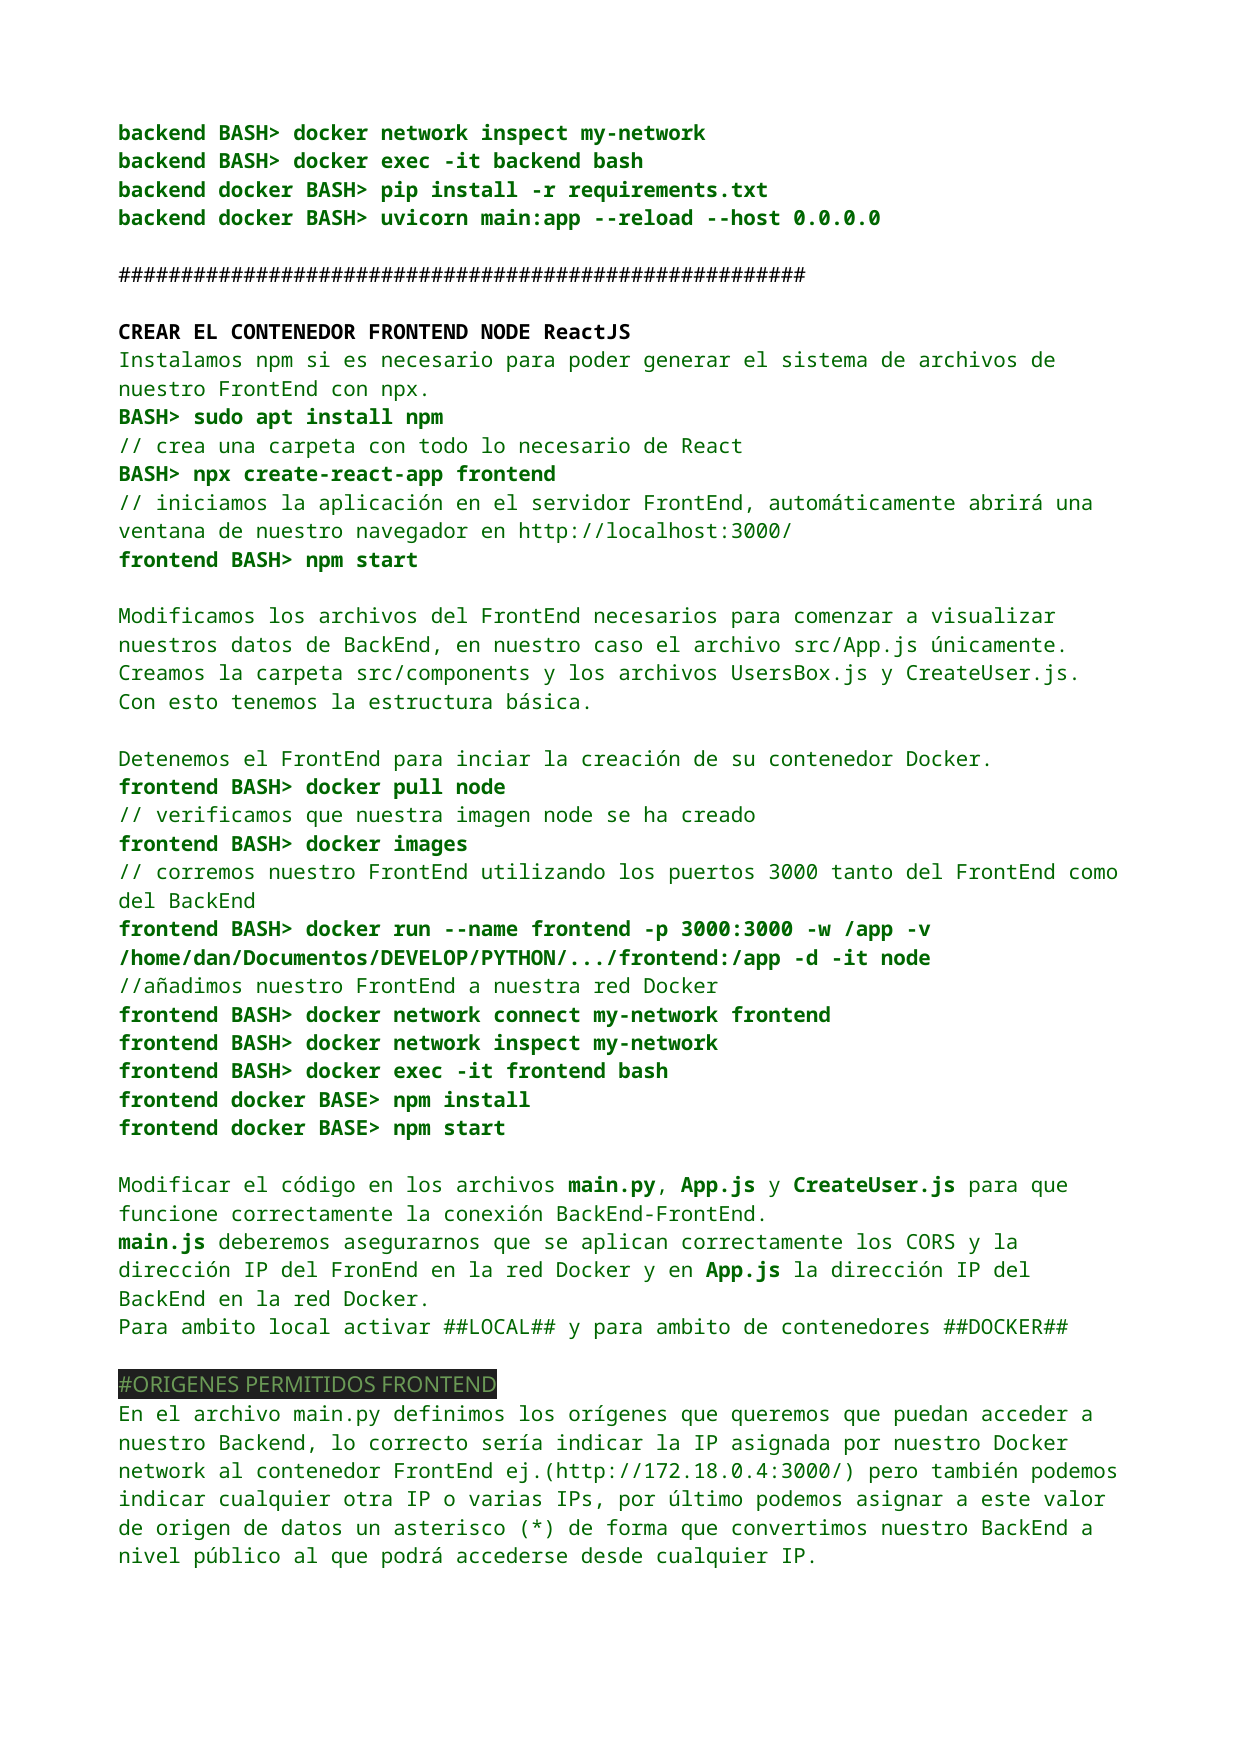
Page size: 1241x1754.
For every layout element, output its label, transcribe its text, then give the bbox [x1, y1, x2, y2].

text backend docker BASH> uvicorn main:app --reload --host 0.0.0.0 [118, 203, 1122, 232]
text En el archivo main.py definimos los orígenes que queremos que puedan acceder a nuestro Backend, lo correcto sería indicar la IP asignada por nuestro Docker network al contenedor FrontEnd ej.(http://172.18.0.4:3000/) pero también podemos indicar cualquier otra IP o varias IPs, por último podemos asignar a este valor de origen de datos un asterisco (*) de forma que convertimos nuestro BackEnd a nivel público al que podrá accederse desde cualquier IP. [118, 1399, 1122, 1570]
text BASH> npx create-react-app frontend [118, 459, 1122, 488]
text //añadimos nuestro FrontEnd a nuestra red Docker [118, 971, 1122, 1000]
text Para ambito local activar ##LOCAL## y para ambito de contenedores ##DOCKER## [118, 1312, 1122, 1341]
text Con esto tenemos la estructura básica. [118, 687, 1122, 715]
text frontend BASH> docker pull node [118, 772, 1122, 801]
text Modificar el código en los archivos main.py, App.js y CreateUser.js para que funcione correctamente la conexión BackEnd-FrontEnd. [118, 1170, 1122, 1227]
text Creamos la carpeta src/components y los archivos UsersBox.js y CreateUser.js. [118, 658, 1122, 687]
text frontend BASH> npm start [118, 545, 1122, 573]
text BASH> sudo apt install npm [118, 402, 1122, 431]
text main.js deberemos asegurarnos que se aplican correctamente los CORS y la dirección IP del FronEnd en la red Docker y en App.js la dirección IP del BackEnd en la red Docker. [118, 1227, 1122, 1312]
text ####################################################### [118, 260, 1122, 289]
text frontend BASH> docker run --name frontend -p 3000:3000 -w /app -v /home/dan/Documentos/DEVELOP/PYTHON/.../frontend:/app -d -it node [118, 914, 1122, 971]
text CREAR EL CONTENEDOR FRONTEND NODE ReactJS [118, 317, 1122, 346]
text #ORIGENES PERMITIDOS FRONTEND [118, 1369, 1122, 1399]
text backend BASH> docker network inspect my-network [118, 118, 1122, 147]
text backend BASH> docker exec -it backend bash [118, 147, 1122, 175]
text // verificamos que nuestra imagen node se ha creado [118, 801, 1122, 829]
text frontend BASH> docker images [118, 829, 1122, 857]
text frontend BASH> docker exec -it frontend bash [118, 1057, 1122, 1085]
text backend docker BASH> pip install -r requirements.txt [118, 175, 1122, 203]
text // corremos nuestro FrontEnd utilizando los puertos 3000 tanto del FrontEnd como del BackEnd [118, 857, 1122, 914]
text frontend BASH> docker network inspect my-network [118, 1028, 1122, 1057]
text frontend docker BASE> npm start [118, 1113, 1122, 1142]
text Modificamos los archivos del FrontEnd necesarios para comenzar a visualizar nuestros datos de BackEnd, en nuestro caso el archivo src/App.js únicamente. [118, 602, 1122, 658]
text Instalamos npm si es necesario para poder generar el sistema de archivos de nuestro FrontEnd con npx. [118, 346, 1122, 402]
text // iniciamos la aplicación en el servidor FrontEnd, automáticamente abrirá una ventana de nuestro navegador en http://localhost:3000/ [118, 488, 1122, 545]
text // crea una carpeta con todo lo necesario de React [118, 431, 1122, 459]
text frontend docker BASE> npm install [118, 1085, 1122, 1113]
text Detenemos el FrontEnd para inciar la creación de su contenedor Docker. [118, 744, 1122, 772]
text frontend BASH> docker network connect my-network frontend [118, 1000, 1122, 1028]
